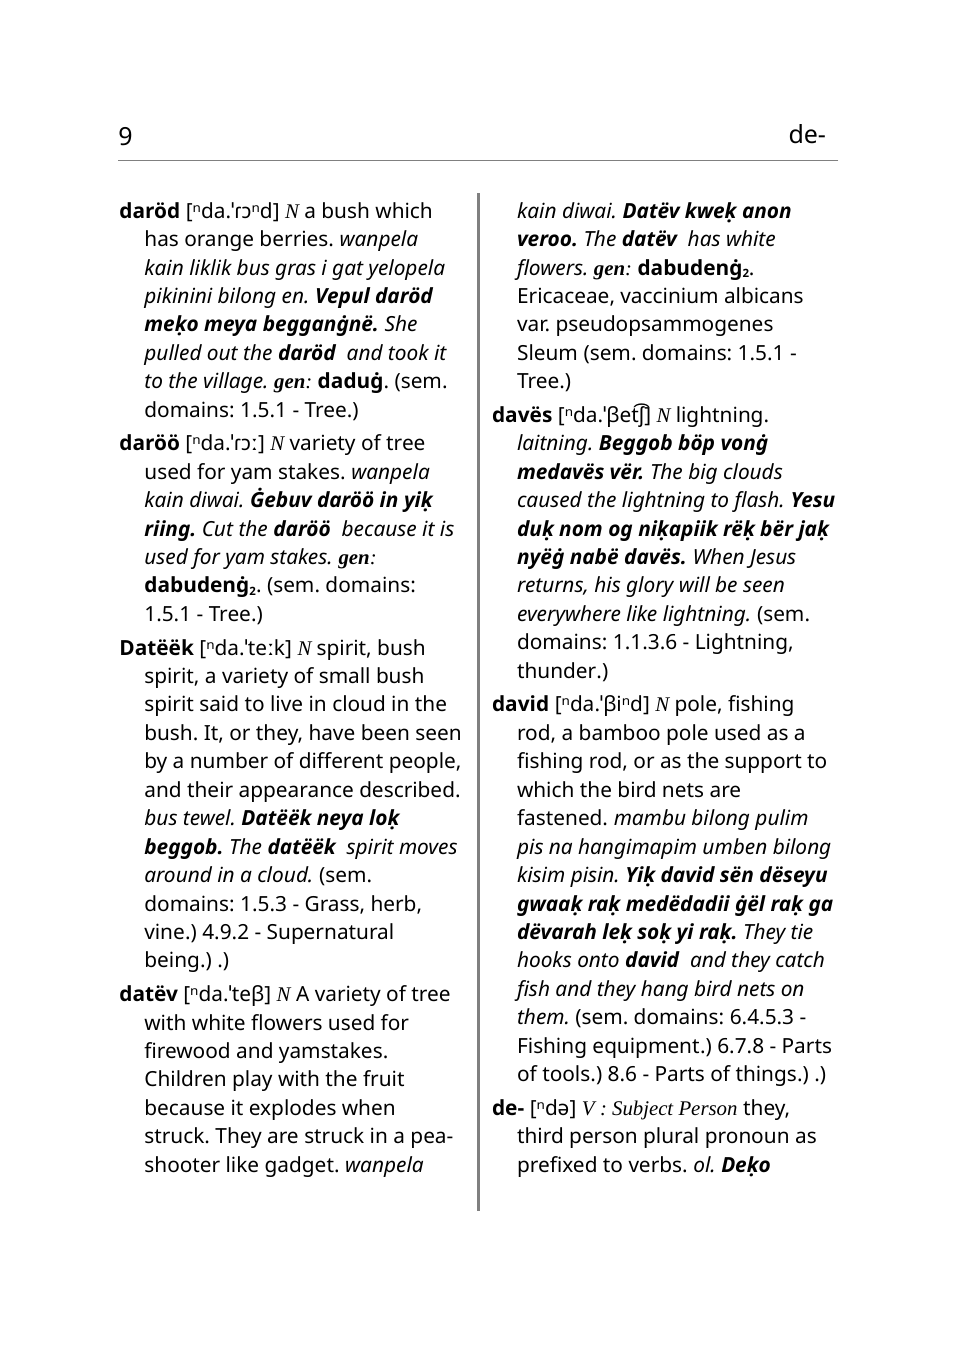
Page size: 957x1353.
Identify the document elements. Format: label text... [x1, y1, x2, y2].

text daröd [ⁿda.ˈɾɔⁿd] N a bush which has orange berries. wanpela kain liklik bus gras i gat yelopela pikinini bilong en. Vepul daröd meḳo meya begganġnë. She pulled out the daröd and took it to the village. gen: daduġ. (sem. domains: 1.5.1 - Tree.) [119, 194, 465, 425]
text kain diwai. Datëv kweḳ anon veroo. The datëv has white flowers. gen: dabudenġ2. Ericaceae, vaccinium albicans var. pseudopsammogenes Sleum (sem. domains: 1.5.1 - Tree.) [492, 194, 837, 397]
text daröö [ⁿda.ˈɾɔː] N variety of tree used for yam stakes. wanpela kain diwai. Ġebuv daröö in yiḳ riing. Cut the daröö because it is used for yam stakes. gen: dabudenġ2. (sem. domains: 1.5.1 - Tree.) [119, 425, 465, 629]
text Datëëk [ⁿda.ˈteːk] N spirit, bush spirit, a variety of small bush spirit said to live in cloud in the bush. It, or they, have been seen by a number of different people, and their appearance described. bus tewel. Datëëk neya loḳ beggob. The datëëk spirit moves around in a cloud. (sem. domains: 1.5.3 - Grass, herb, vine.) 4.9.2 - Supernatural being.) .) [119, 629, 465, 976]
text datëv [ⁿda.ˈteβ] N A variety of tree with white flowers used for firewood and yamstakes. Children play with the fruit because it explodes when struck. They are struck in a pea-shooter like gadget. wanpela [119, 976, 465, 1182]
text de- [ⁿdə] V : Subject Person they, third person plural pronoun as prefixed to verbs. ol. Deḳo [492, 1090, 837, 1182]
text davës [ⁿda.ˈβet͡ʃ] N lightning. laitning. Beggob böp vonġ medavës vër. The big clouds caused the lightning to flash. Yesu duḳ nom og niḳapiik rëḳ bër jaḳ nyëġ nabë davës. When Jesus returns, his glory will be seen everywhere like lightning. (sem. domains: 1.1.3.6 - Lightning, thunder.) [492, 397, 837, 686]
text david [ⁿda.ˈβiⁿd] N pole, fishing rod, a bamboo pole used as a fishing rod, or as the support to which the bird nets are fastened. mambu bilong pulim pis na hangimapim umben bilong kisim pisin. Yiḳ david sën dëseyu gwaaḳ raḳ medëdadii ġël raḳ ga dëvarah leḳ soḳ yi raḳ. They tie hooks onto david and they catch fish and they hang bird nets on them. (sem. domains: 6.4.5.3 - Fishing equipment.) 6.7.8 - Parts of tools.) 8.6 - Parts of things.) .) [492, 686, 837, 1090]
